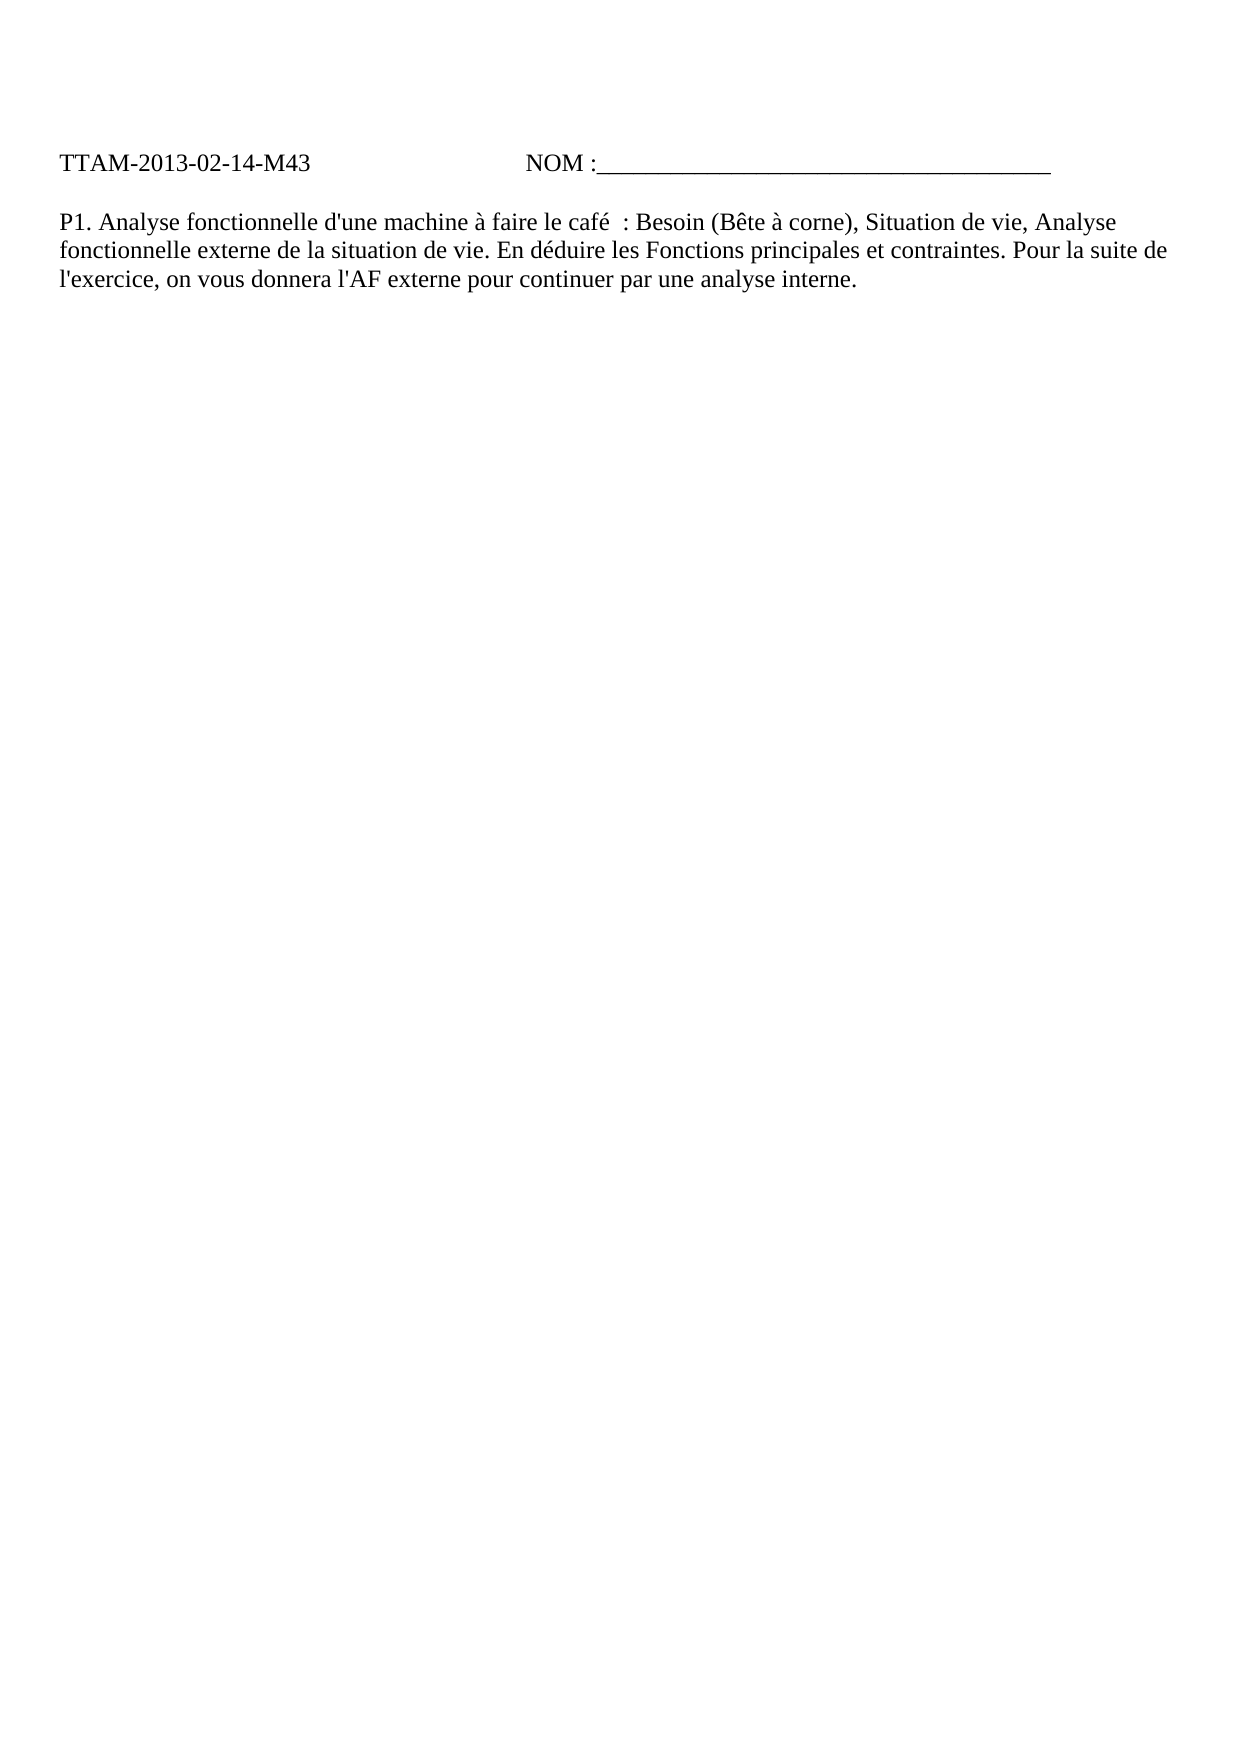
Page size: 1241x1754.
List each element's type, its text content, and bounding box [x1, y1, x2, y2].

text P1. Analyse fonctionnelle d'une machine à faire le café : Besoin (Bête à corne), Situation de vie, Analyse fonctionnelle externe de la situation de vie. En déduire les Fonctions principales et contraintes. Pour la suite de l'exercice, on vous donnera l'AF externe pour continuer par une analyse interne. [59, 207, 1181, 293]
